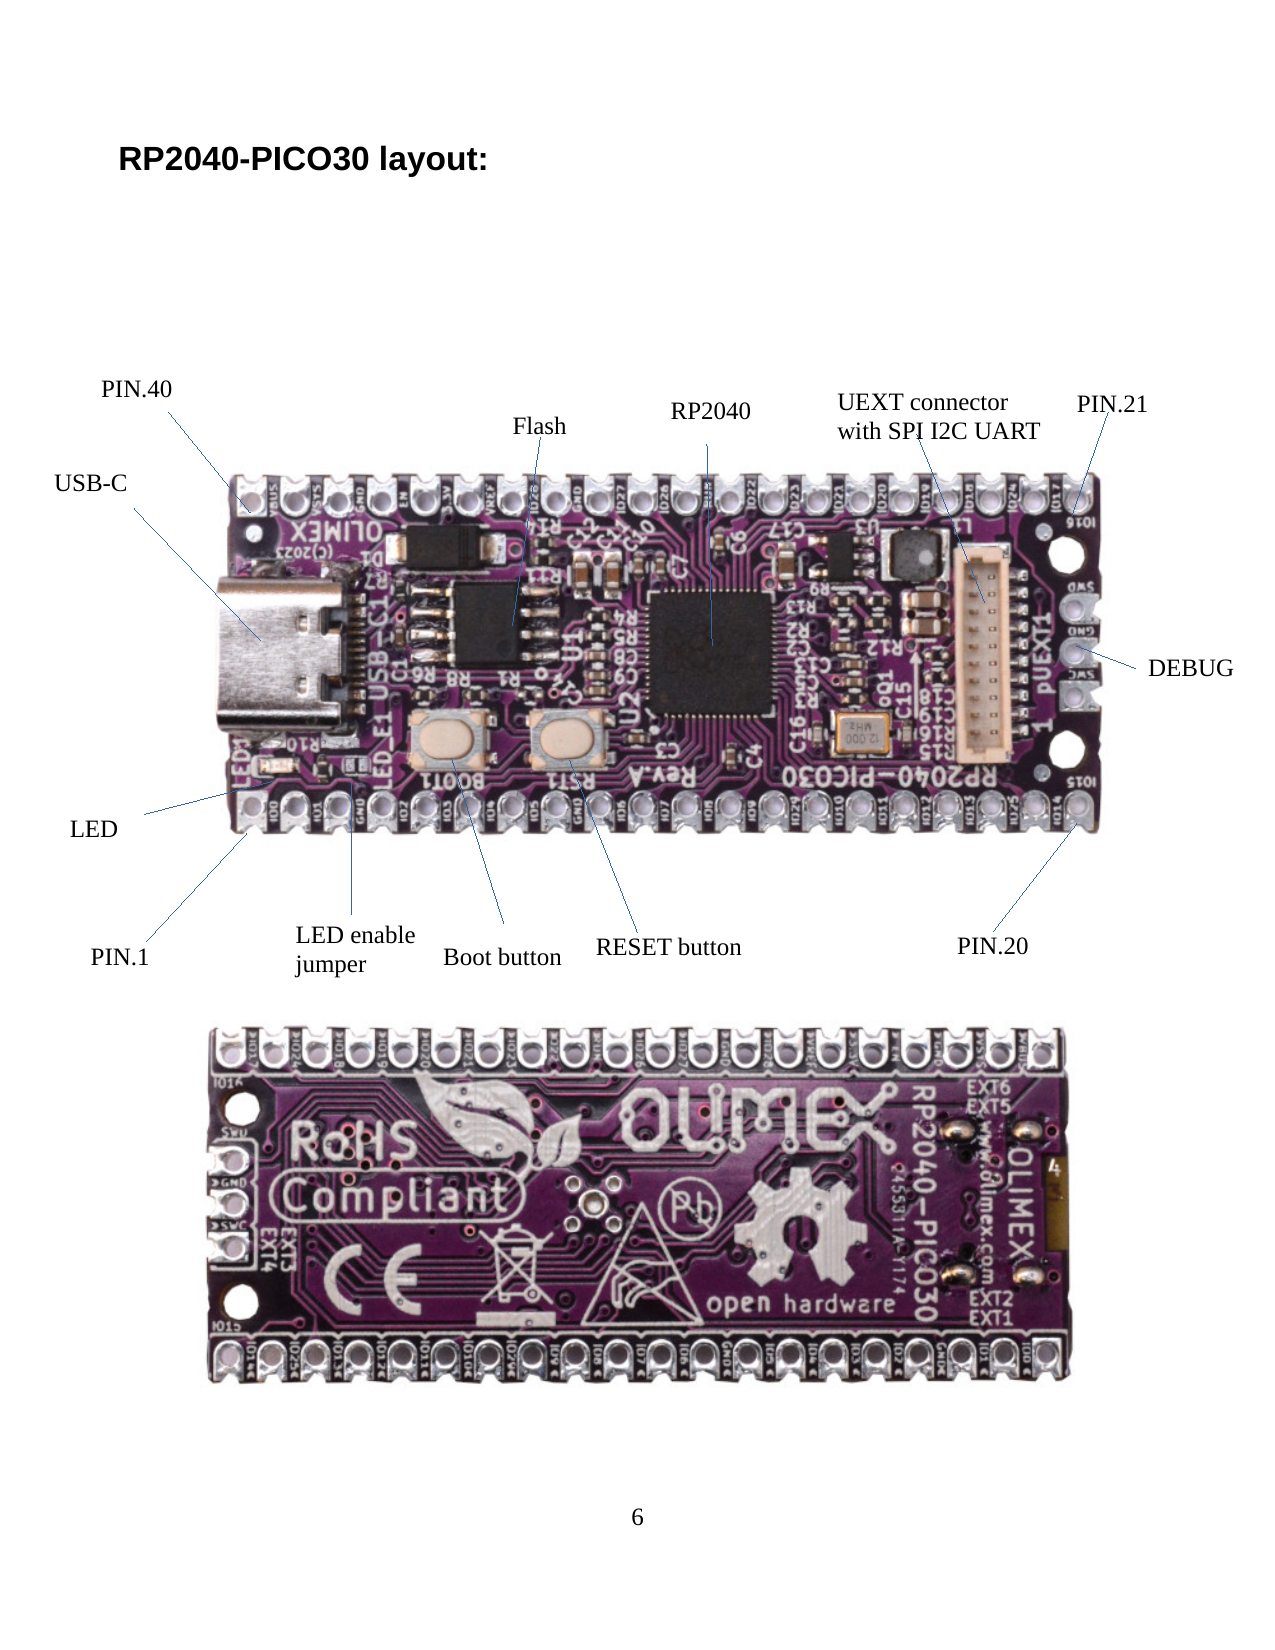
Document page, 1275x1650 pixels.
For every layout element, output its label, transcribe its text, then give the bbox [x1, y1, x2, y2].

subtitle RP2040-PICO30 layout: [118, 139, 1157, 178]
picture [128, 1000, 1147, 1408]
picture [1153, 661, 1159, 675]
picture [160, 435, 1159, 874]
